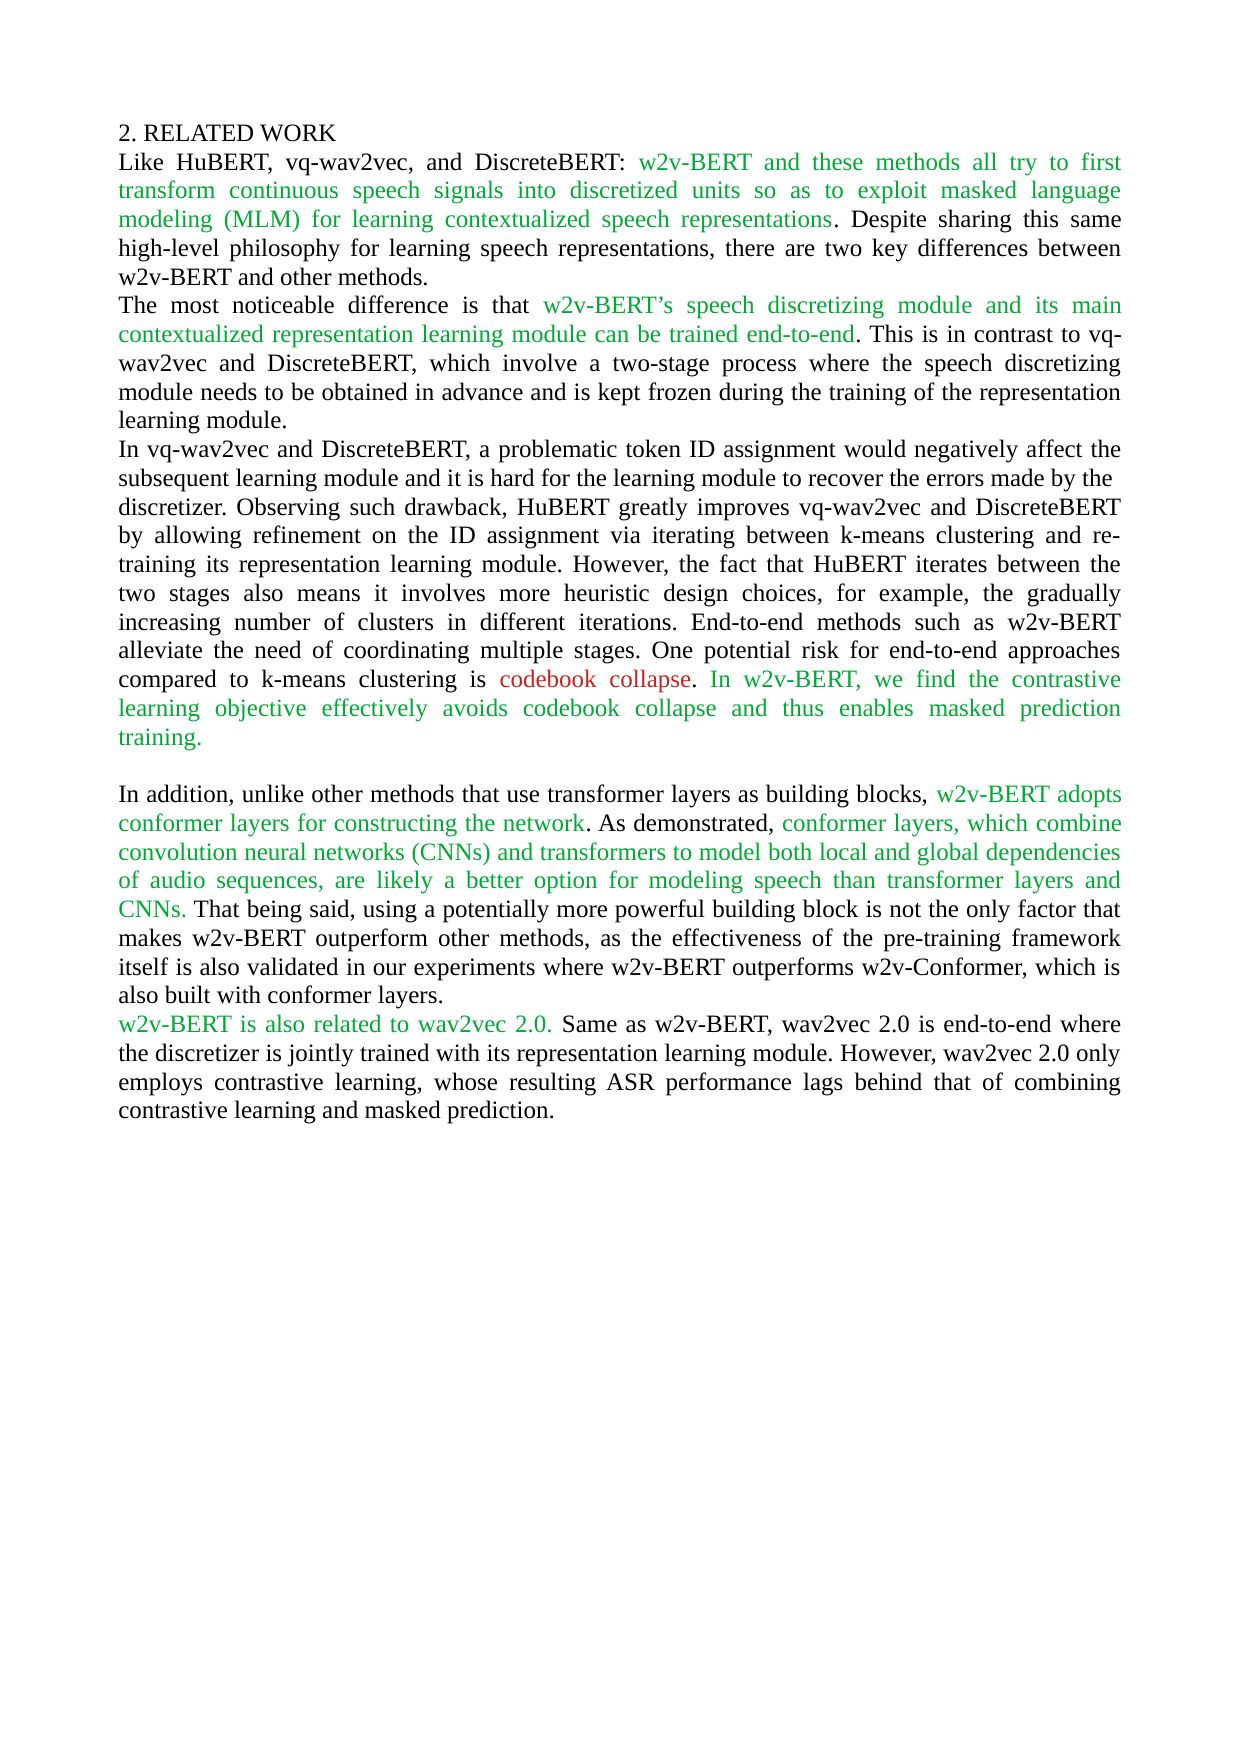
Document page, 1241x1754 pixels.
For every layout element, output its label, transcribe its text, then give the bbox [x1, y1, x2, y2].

text Like HuBERT, vq-wav2vec, and DiscreteBERT: w2v-BERT and these methods all try to first transform continuous speech signals into discretized units so as to exploit masked language modeling (MLM) for learning contextualized speech representations. Despite sharing this same high-level philosophy for learning speech representations, there are two key differences between w2v-BERT and other methods. [118, 147, 1122, 291]
text The most noticeable difference is that w2v-BERT’s speech discretizing module and its main contextualized representation learning module can be trained end-to-end. This is in contrast to vq-wav2vec and DiscreteBERT, which involve a two-stage process where the speech discretizing module needs to be obtained in advance and is kept frozen during the training of the representation learning module. [118, 291, 1122, 434]
text In vq-wav2vec and DiscreteBERT, a problematic token ID assignment would negatively affect the subsequent learning module and it is hard for the learning module to recover the errors made by the [118, 434, 1122, 492]
text discretizer. Observing such drawback, HuBERT greatly improves vq-wav2vec and DiscreteBERT by allowing refinement on the ID assignment via iterating between k-means clustering and re-training its representation learning module. However, the fact that HuBERT iterates between the two stages also means it involves more heuristic design choices, for example, the gradually increasing number of clusters in different iterations. End-to-end methods such as w2v-BERT alleviate the need of coordinating multiple stages. One potential risk for end-to-end approaches compared to k-means clustering is codebook collapse. In w2v-BERT, we find the contrastive learning objective effectively avoids codebook collapse and thus enables masked prediction training. [118, 492, 1122, 751]
text In addition, unlike other methods that use transformer layers as building blocks, w2v-BERT adopts conformer layers for constructing the network. As demonstrated, conformer layers, which combine convolution neural networks (CNNs) and transformers to model both local and global dependencies of audio sequences, are likely a better option for modeling speech than transformer layers and CNNs. That being said, using a potentially more powerful building block is not the only factor that makes w2v-BERT outperform other methods, as the effectiveness of the pre-training framework itself is also validated in our experiments where w2v-BERT outperforms w2v-Conformer, which is also built with conformer layers. [118, 779, 1122, 1009]
text w2v-BERT is also related to wav2vec 2.0. Same as w2v-BERT, wav2vec 2.0 is end-to-end where the discretizer is jointly trained with its representation learning module. However, wav2vec 2.0 only employs contrastive learning, whose resulting ASR performance lags behind that of combining contrastive learning and masked prediction. [118, 1009, 1122, 1124]
text 2. RELATED WORK [118, 118, 1122, 147]
